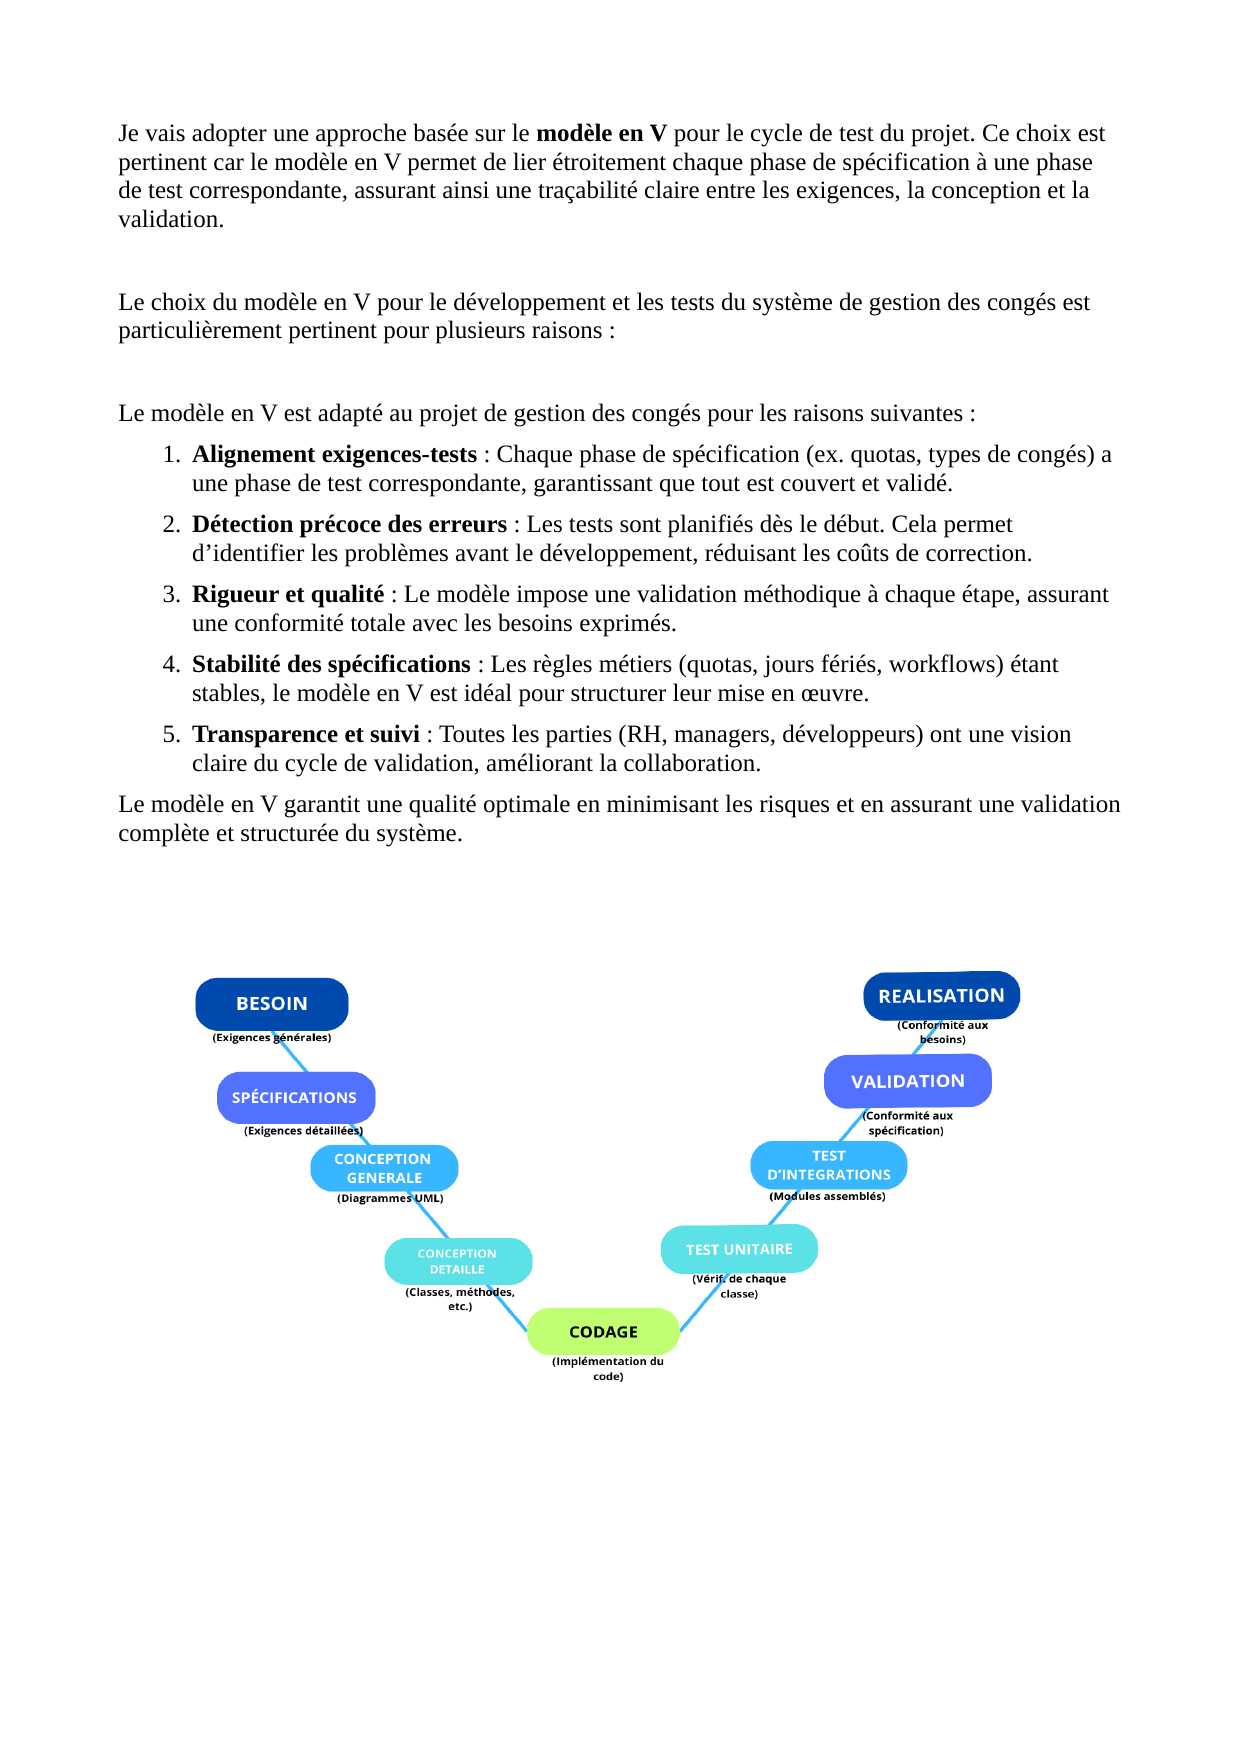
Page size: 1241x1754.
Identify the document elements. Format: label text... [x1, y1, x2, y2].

list Alignement exigences-tests : Chaque phase de spécification (ex. quotas, types de congés) a une phase de test correspondante, garantissant que tout est couvert et validé. [162, 439, 1122, 497]
list Stabilité des spécifications : Les règles métiers (quotas, jours fériés, workflows) étant stables, le modèle en V est idéal pour structurer leur mise en œuvre. [162, 649, 1122, 707]
picture [174, 923, 1059, 1395]
text Le modèle en V garantit une qualité optimale en minimisant les risques et en assurant une validation complète et structurée du système. [118, 789, 1122, 847]
list Transparence et suivi : Toutes les parties (RH, managers, développeurs) ont une vision claire du cycle de validation, améliorant la collaboration. [162, 719, 1122, 777]
text Le modèle en V est adapté au projet de gestion des congés pour les raisons suivantes : [118, 398, 1122, 427]
list Rigueur et qualité : Le modèle impose une validation méthodique à chaque étape, assurant une conformité totale avec les besoins exprimés. [162, 579, 1122, 637]
text Le choix du modèle en V pour le développement et les tests du système de gestion des congés est particulièrement pertinent pour plusieurs raisons : [118, 287, 1122, 344]
text Je vais adopter une approche basée sur le modèle en V pour le cycle de test du projet. Ce choix est pertinent car le modèle en V permet de lier étroitement chaque phase de spécification à une phase de test correspondante, assurant ainsi une traçabilité claire entre les exigences, la conception et la validation. [118, 118, 1122, 233]
list Détection précoce des erreurs : Les tests sont planifiés dès le début. Cela permet d’identifier les problèmes avant le développement, réduisant les coûts de correction. [162, 509, 1122, 567]
